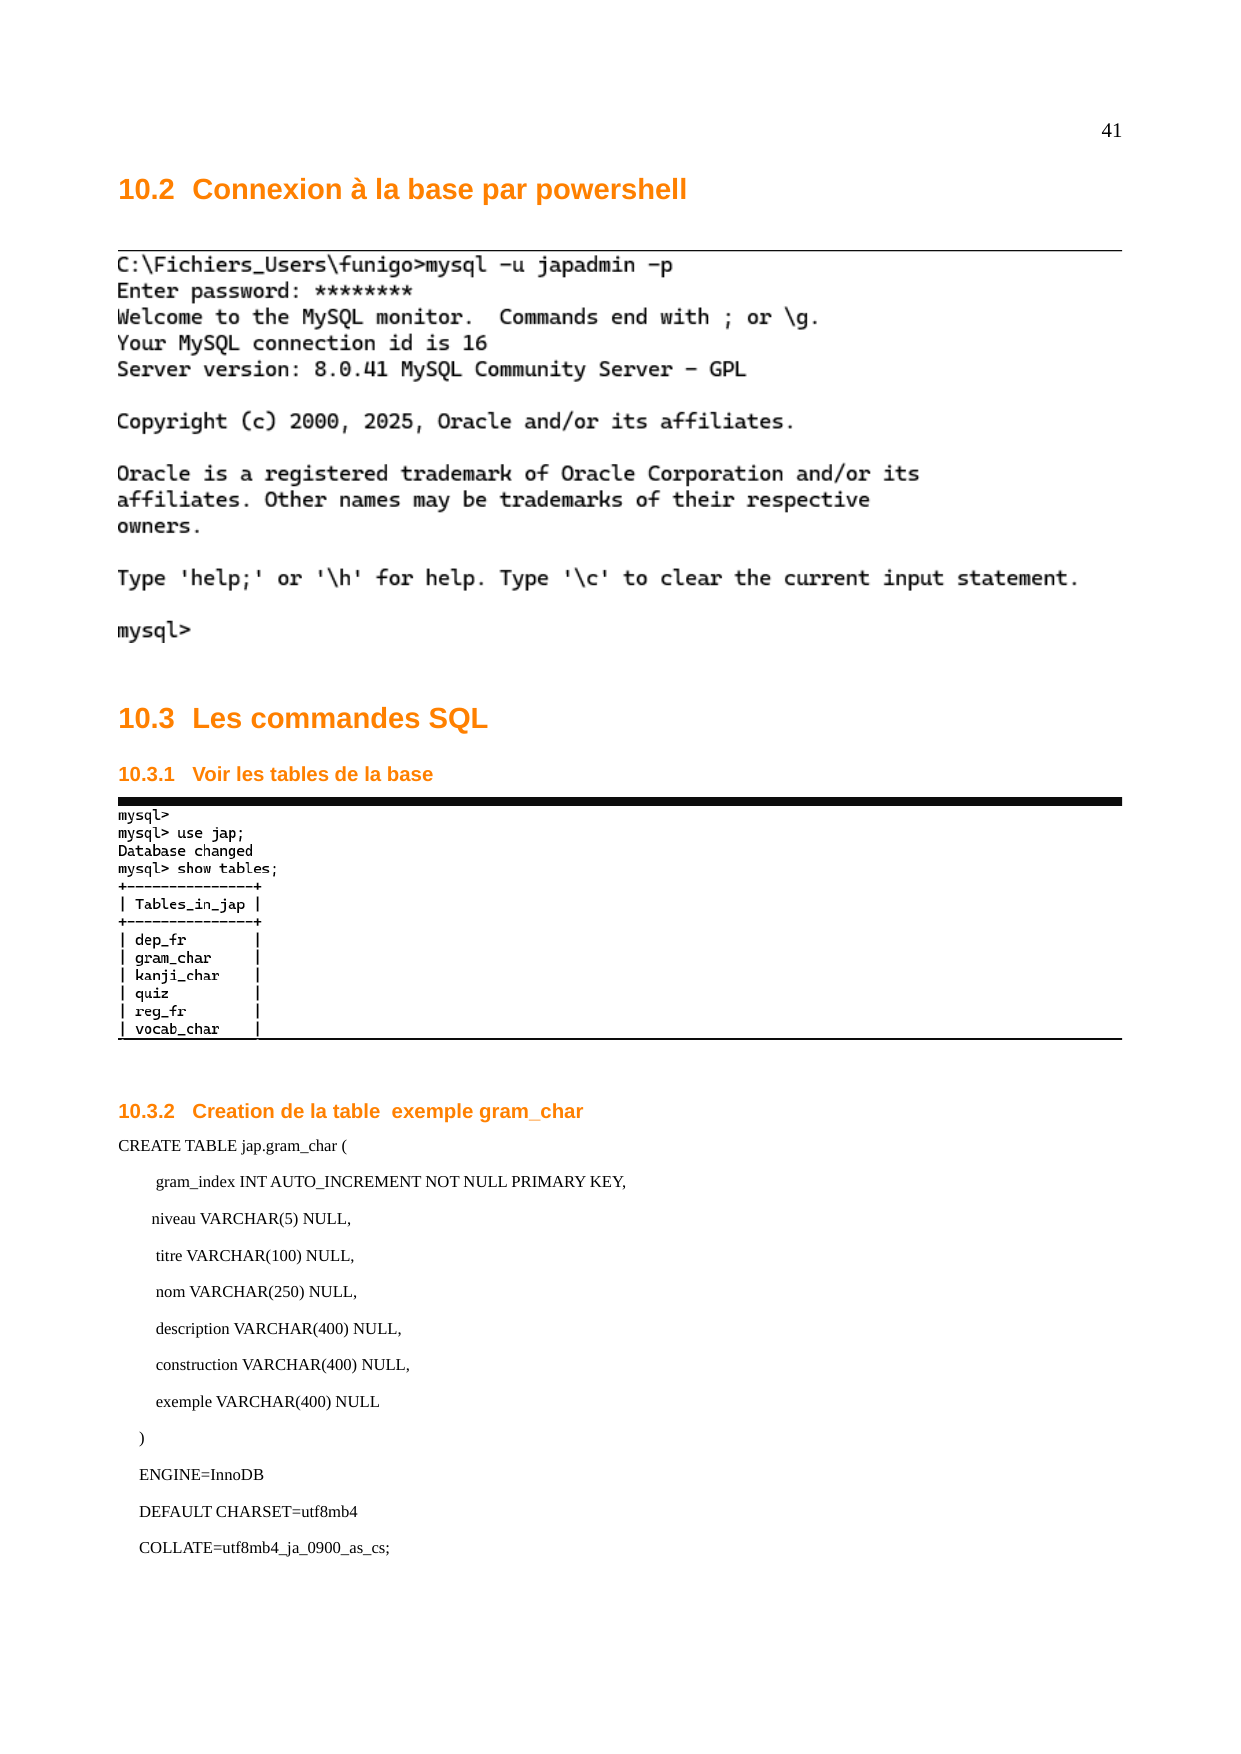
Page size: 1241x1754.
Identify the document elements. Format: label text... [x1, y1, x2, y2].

picture [118, 797, 1123, 1040]
text COLLATE=utf8mb4_ja_0900_as_cs; [118, 1538, 1122, 1557]
picture [118, 250, 1123, 643]
text construction VARCHAR(400) NULL, [118, 1355, 1122, 1374]
subtitle Les commandes SQL [118, 701, 1122, 735]
subtitle Voir les tables de la base [118, 762, 1122, 785]
text ENGINE=InnoDB [118, 1465, 1122, 1484]
text ) [118, 1428, 1122, 1447]
text description VARCHAR(400) NULL, [118, 1318, 1122, 1338]
text exemple VARCHAR(400) NULL [118, 1392, 1122, 1411]
text gram_index INT AUTO_INCREMENT NOT NULL PRIMARY KEY, [118, 1172, 1122, 1191]
subtitle Creation de la table exemple gram_char [118, 1100, 1122, 1123]
text DEFAULT CHARSET=utf8mb4 [118, 1501, 1122, 1521]
text CREATE TABLE jap.gram_char ( [118, 1136, 1122, 1155]
text titre VARCHAR(100) NULL, [118, 1245, 1122, 1264]
text nom VARCHAR(250) NULL, [118, 1282, 1122, 1301]
text niveau VARCHAR(5) NULL, [118, 1209, 1122, 1228]
subtitle Connexion à la base par powershell [118, 172, 1122, 205]
